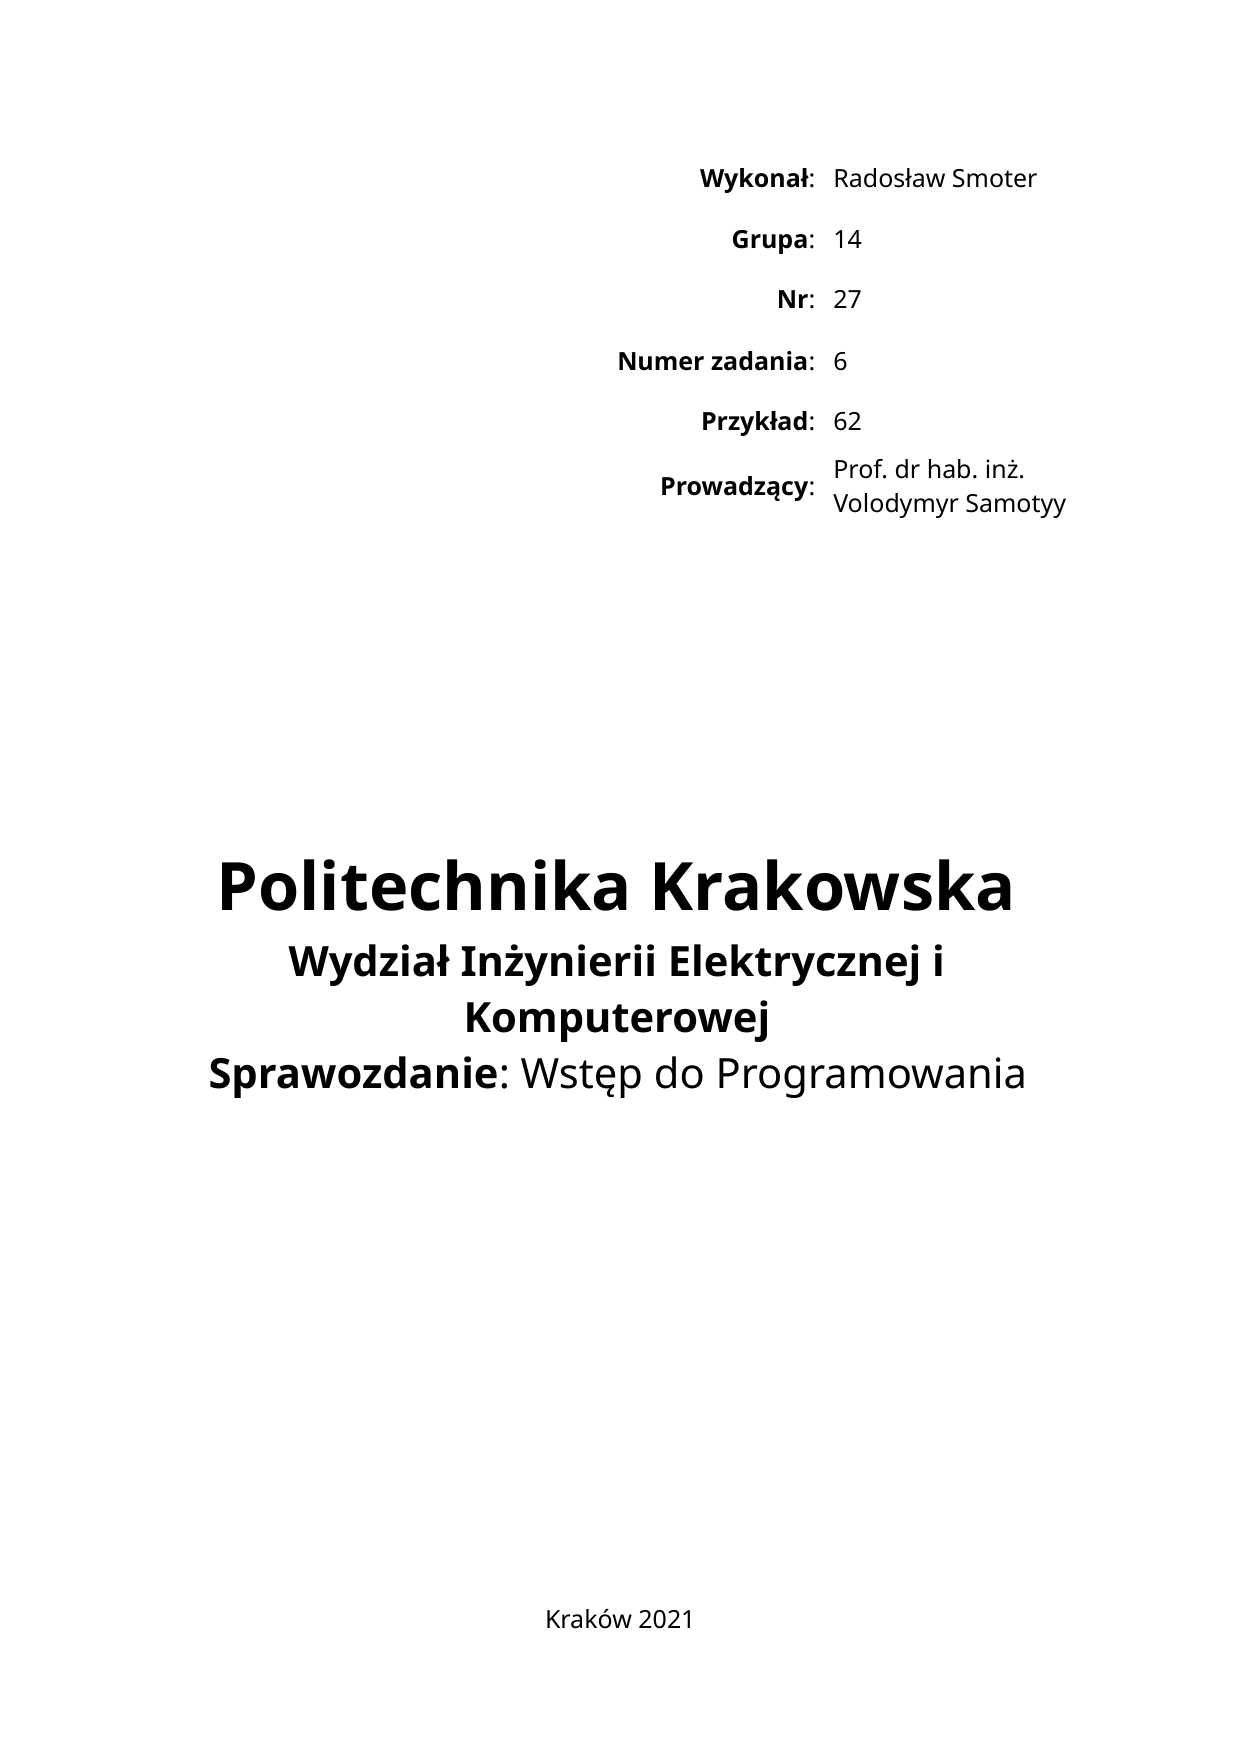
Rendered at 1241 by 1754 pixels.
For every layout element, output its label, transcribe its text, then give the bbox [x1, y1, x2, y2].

table_cell [815, 208, 833, 269]
table_cell Numer zadania: [118, 330, 815, 391]
table_cell [815, 452, 833, 520]
table_header Radosław Smoter [833, 147, 1123, 208]
table_cell Prof. dr hab. inż. Volodymyr Samotyy [833, 452, 1123, 520]
table_header [815, 147, 833, 208]
table_cell [815, 330, 833, 391]
table_cell [815, 391, 833, 452]
table_cell [815, 269, 833, 330]
table_cell 62 [833, 391, 1123, 452]
table_cell Prowadzący: [118, 452, 815, 520]
table_header Wykonał: [118, 147, 815, 208]
table_cell 14 [833, 208, 1123, 269]
table_cell 6 [833, 330, 1123, 391]
table_cell Grupa: [118, 208, 815, 269]
table_cell 27 [833, 269, 1123, 330]
table_cell Nr: [118, 269, 815, 330]
table_cell Przykład: [118, 391, 815, 452]
